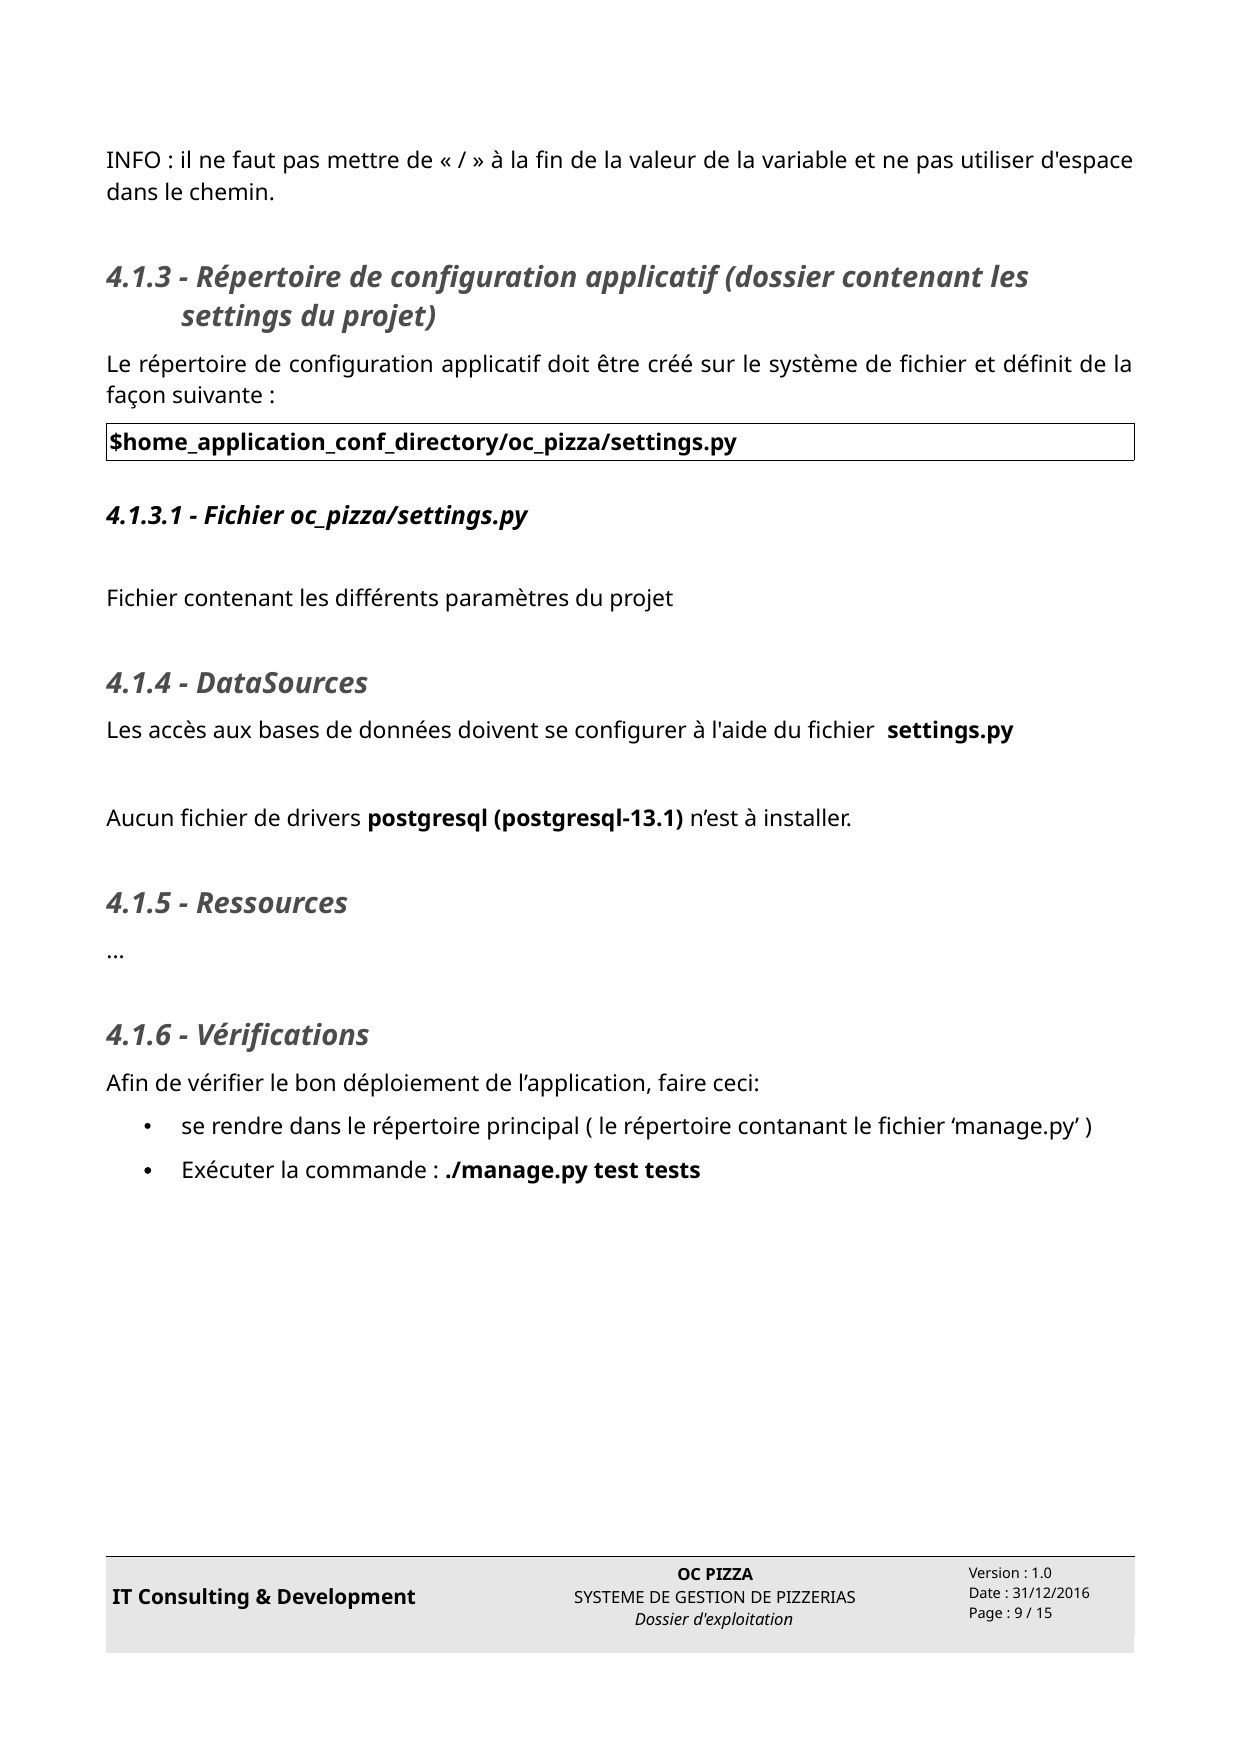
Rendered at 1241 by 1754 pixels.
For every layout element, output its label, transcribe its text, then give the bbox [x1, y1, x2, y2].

subtitle Vérifications [106, 1014, 1134, 1054]
text Fichier contenant les différents paramètres du projet [106, 581, 1134, 613]
list Exécuter la commande : ./manage.py test tests [144, 1154, 1134, 1185]
subtitle DataSources [106, 662, 1134, 702]
subtitle Ressources [106, 882, 1134, 922]
text Aucun fichier de drivers postgresql (postgresql-13.1) n’est à installer. [106, 801, 1134, 833]
subtitle Répertoire de configuration applicatif (dossier contenant les settings du projet) [106, 256, 1134, 335]
list se rendre dans le répertoire principal ( le répertoire contanant le fichier ‘manage.py’ ) [144, 1110, 1134, 1141]
text Afin de vérifier le bon déploiement de l’application, faire ceci: [106, 1066, 1134, 1098]
text $home_application_conf_directory/oc_pizza/settings.py [107, 424, 1134, 460]
text INFO : il ne faut pas mettre de « / » à la fin de la valeur de la variable et ne pas utiliser d'espace dans le chemin. [106, 144, 1134, 207]
text ... [106, 934, 1134, 965]
text Les accès aux bases de données doivent se configurer à l'aide du fichier settings.py [106, 714, 1134, 745]
text Le répertoire de configuration applicatif doit être créé sur le système de fichier et définit de la façon suivante : [106, 348, 1134, 410]
subtitle Fichier oc_pizza/settings.py [106, 497, 1134, 531]
